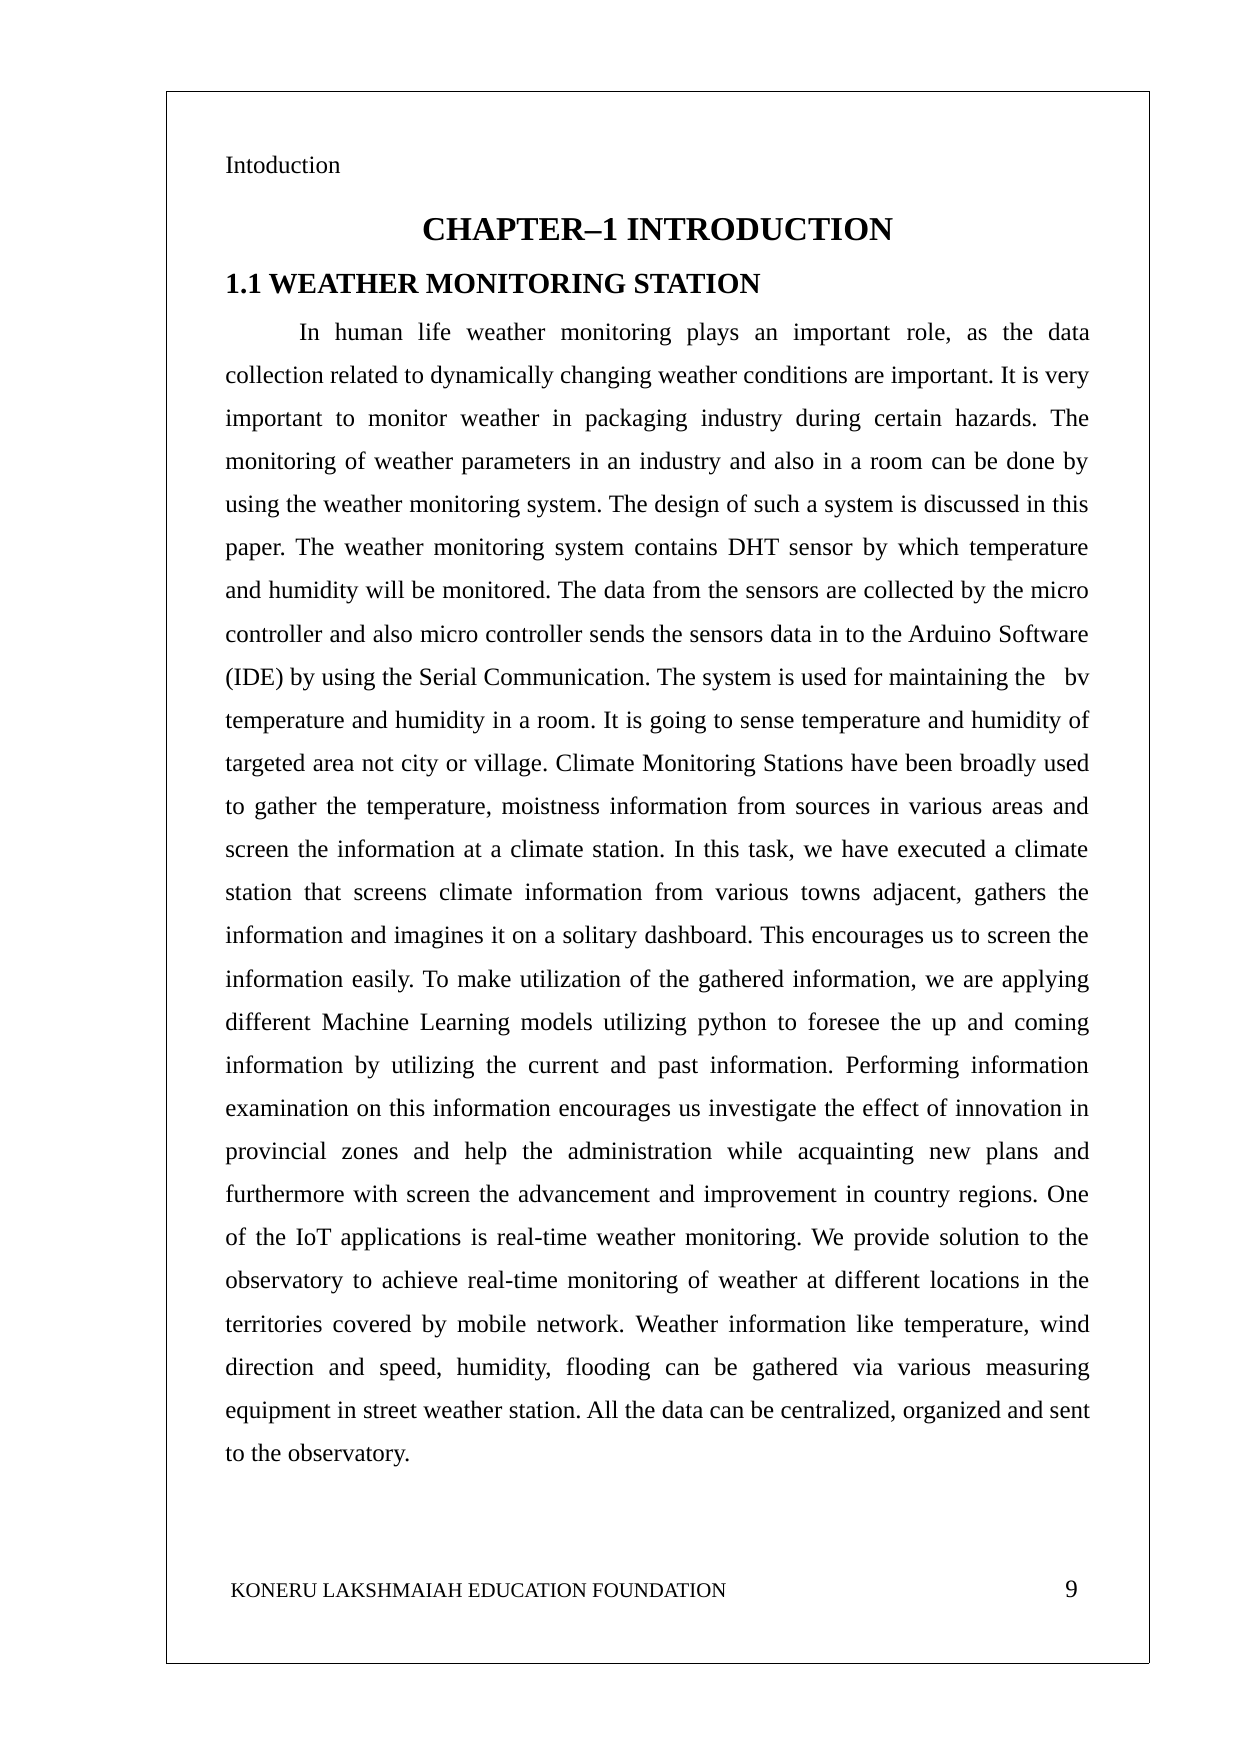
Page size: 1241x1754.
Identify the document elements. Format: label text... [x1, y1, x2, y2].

text 1.1 WEATHER MONITORING STATION [225, 267, 1090, 300]
text CHAPTER–1 INTRODUCTION [225, 209, 1090, 247]
text In human life weather monitoring plays an important role, as the data collection related to dynamically changing weather conditions are important. It is very important to monitor weather in packaging industry during certain hazards. The monitoring of weather parameters in an industry and also in a room can be done by using the weather monitoring system. The design of such a system is discussed in this paper. The weather monitoring system contains DHT sensor by which temperature and humidity will be monitored. The data from the sensors are collected by the micro controller and also micro controller sends the sensors data in to the Arduino Software (IDE) by using the Serial Communication. The system is used for maintaining the bv temperature and humidity in a room. It is going to sense temperature and humidity of targeted area not city or village. Climate Monitoring Stations have been broadly used to gather the temperature, moistness information from sources in various areas and screen the information at a climate station. In this task, we have executed a climate station that screens climate information from various towns adjacent, gathers the information and imagines it on a solitary dashboard. This encourages us to screen the information easily. To make utilization of the gathered information, we are applying different Machine Learning models utilizing python to foresee the up and coming information by utilizing the current and past information. Performing information examination on this information encourages us investigate the effect of innovation in provincial zones and help the administration while acquainting new plans and furthermore with screen the advancement and improvement in country regions. One of the IoT applications is real-time weather monitoring. We provide solution to the observatory to achieve real-time monitoring of weather at different locations in the territories covered by mobile network. Weather information like temperature, wind direction and speed, humidity, flooding can be gathered via various measuring equipment in street weather station. All the data can be centralized, organized and sent to the observatory. [225, 317, 1090, 1467]
